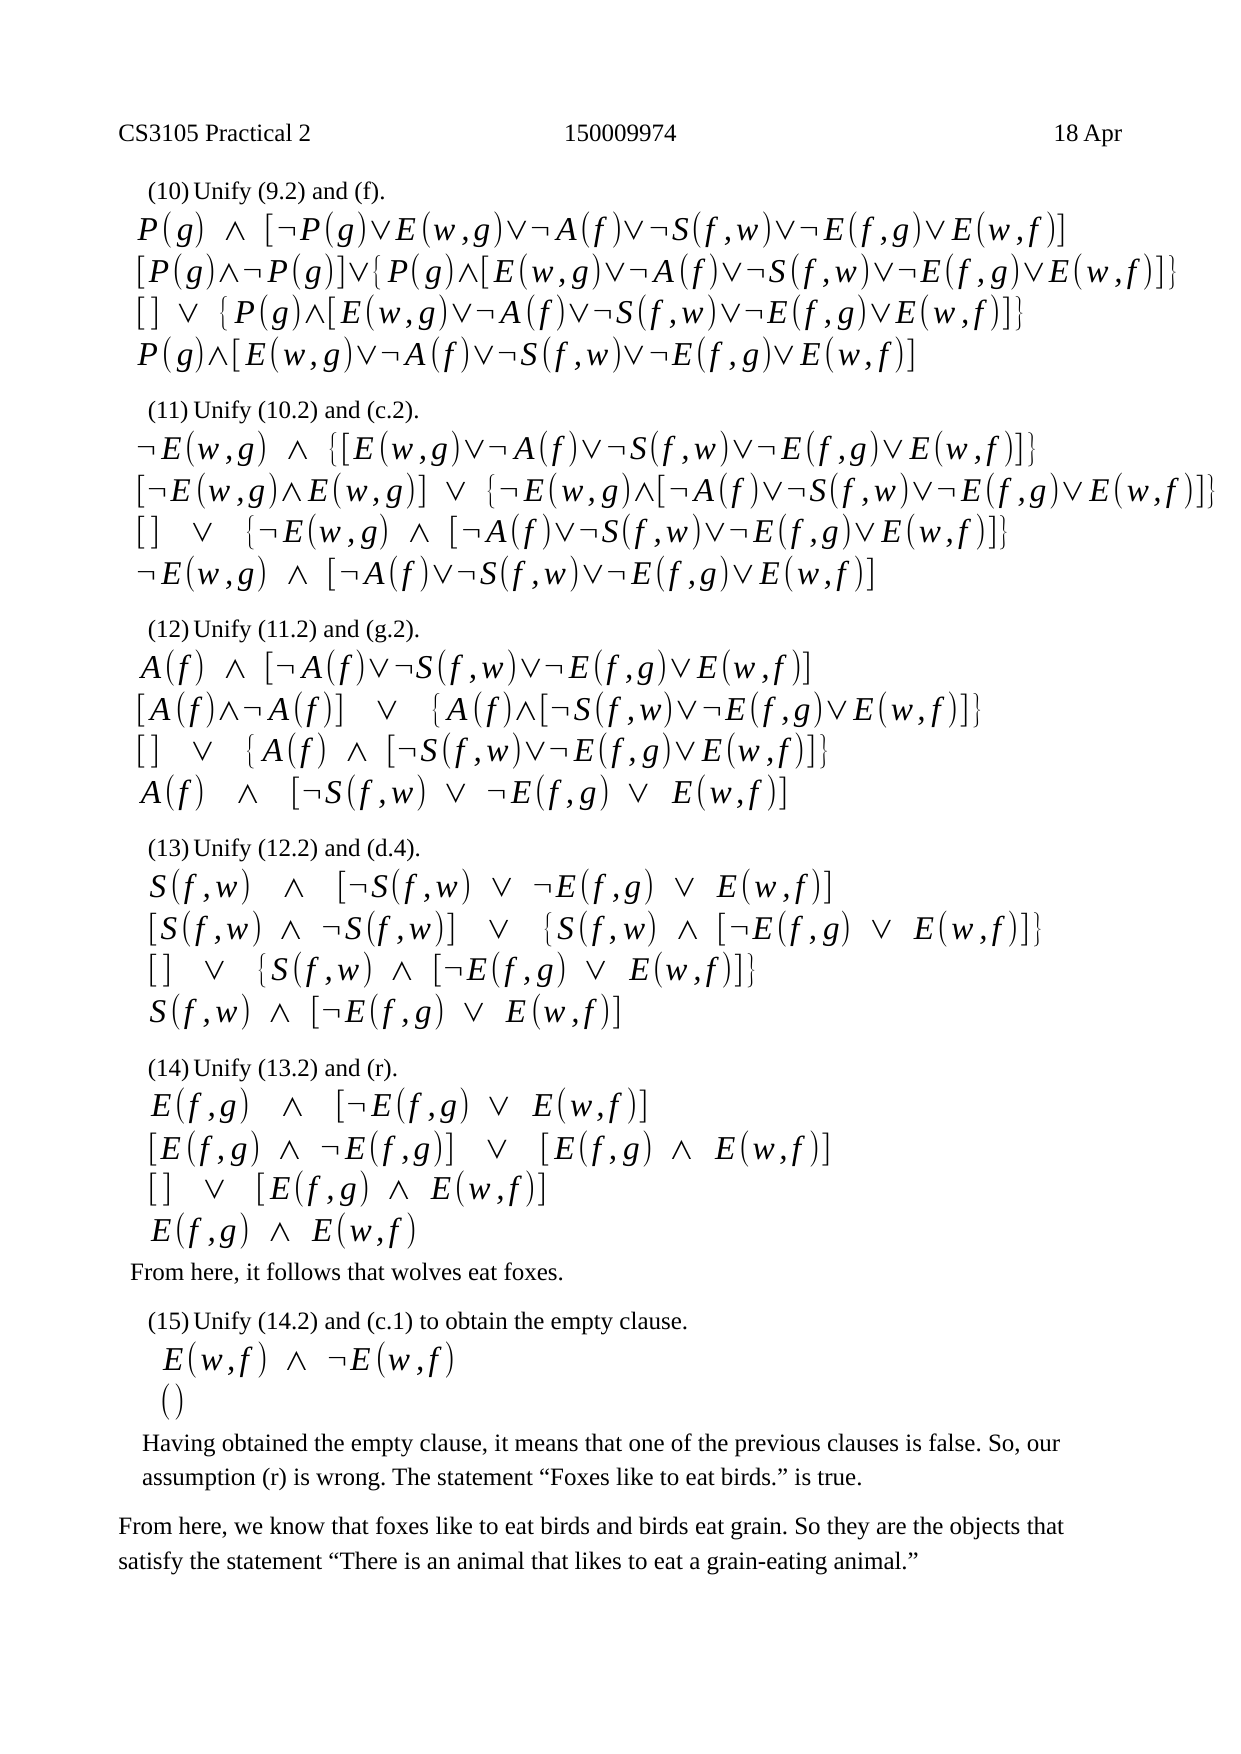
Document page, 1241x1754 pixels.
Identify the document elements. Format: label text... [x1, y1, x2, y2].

list Unify (13.2) and (r). From here, it follows that wolves eat foxes. [130, 1053, 1122, 1286]
list Unify (14.2) and (c.1) to obtain the empty clause. Having obtained the empty clause, it means that one of the previous clauses is false. So, our assumption (r) is wrong. The statement “Foxes like to eat birds.” is true. [142, 1306, 1122, 1491]
list Unify (11.2) and (g.2). [118, 614, 1122, 813]
text From here, we know that foxes like to eat birds and birds eat grain. So they are the objects that satisfy the statement “There is an animal that likes to eat a grain-eating animal.” [118, 1511, 1122, 1574]
list Unify (12.2) and (d.4). [130, 833, 1122, 1032]
list Unify (10.2) and (c.2). [118, 395, 1122, 594]
list Unify (9.2) and (f). [118, 176, 1122, 375]
